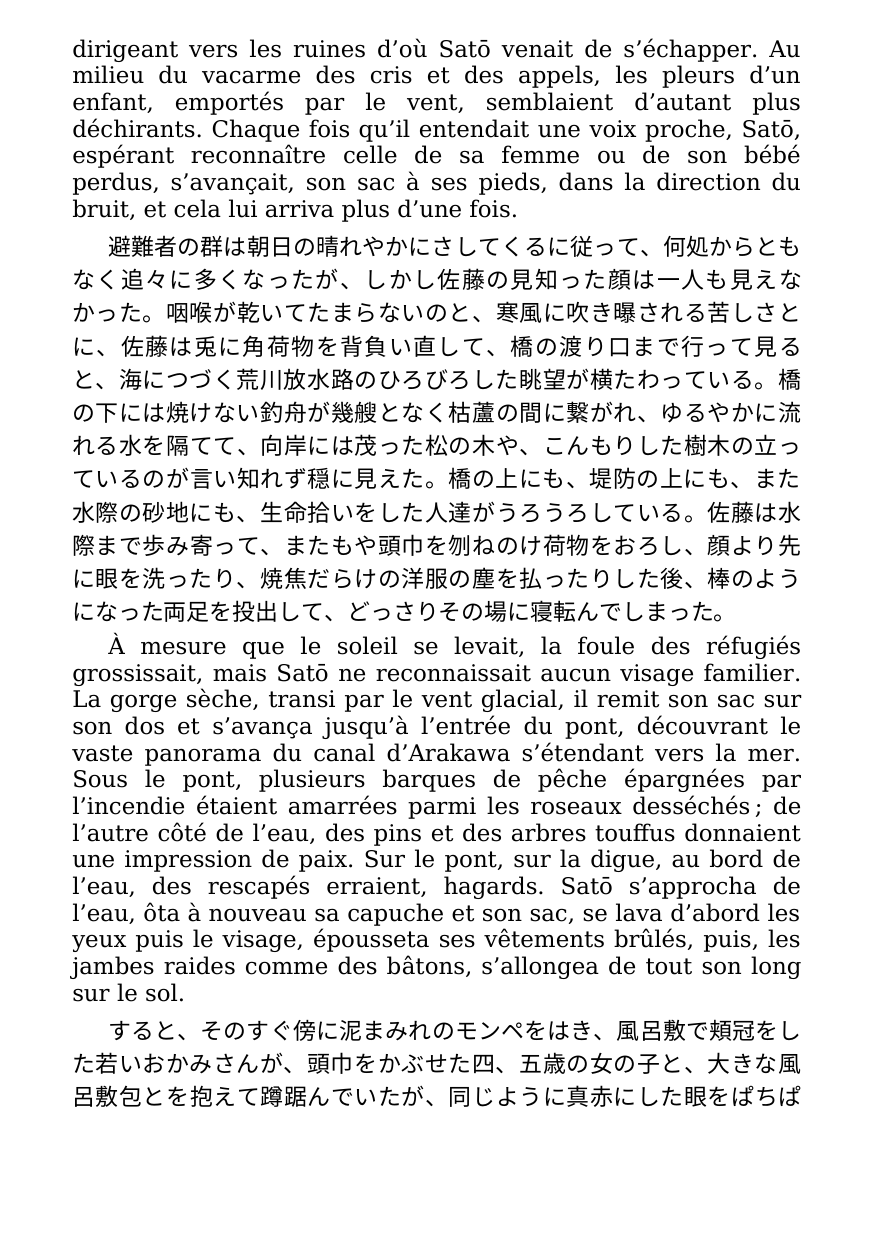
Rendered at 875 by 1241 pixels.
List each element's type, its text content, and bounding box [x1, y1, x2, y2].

text À mesure que le soleil se levait, la foule des réfugiés grossissait, mais Satō ne reconnaissait aucun visage familier. La gorge sèche, transi par le vent glacial, il remit son sac sur son dos et s’avança jusqu’à l’entrée du pont, découvrant le vaste panorama du canal d’Arakawa s’étendant vers la mer. Sous le pont, plusieurs barques de pêche épargnées par l’incendie étaient amarrées parmi les roseaux desséchés ; de l’autre côté de l’eau, des pins et des arbres touffus donnaient une impression de paix. Sur le pont, sur la digue, au bord de l’eau, des rescapés erraient, hagards. Satō s’approcha de l’eau, ôta à nouveau sa capuche et son sac, se lava d’abord les yeux puis le visage, épousseta ses vêtements brûlés, puis, les jambes raides comme des bâtons, s’allongea de tout son long sur le sol. [72, 633, 802, 1007]
text dirigeant vers les ruines d’où Satō venait de s’échapper. Au milieu du vacarme des cris et des appels, les pleurs d’un enfant, emportés par le vent, semblaient d’autant plus déchirants. Chaque fois qu’il entendait une voix proche, Satō, espérant reconnaître celle de sa femme ou de son bébé perdus, s’avançait, son sac à ses pieds, dans la direction du bruit, et cela lui arriva plus d’une fois. [72, 36, 802, 223]
text 避難者の群は朝日の晴れやかにさしてくるに従って、何処からともなく追々に多くなったが、しかし佐藤の見知った顔は一人も見えなかった。咽喉が乾いてたまらないのと、寒風に吹き曝される苦しさとに、佐藤は兎に角荷物を背負い直して、橋の渡り口まで行って見ると、海につづく荒川放水路のひろびろした眺望が横たわっている。橋の下には焼けない釣舟が幾艘となく枯蘆の間に繋がれ、ゆるやかに流れる水を隔てて、向岸には茂った松の木や、こんもりした樹木の立っているのが言い知れず穏に見えた。橋の上にも、堤防の上にも、また水際の砂地にも、生命拾いをした人達がうろうろしている。佐藤は水際まで歩み寄って、またもや頭巾を刎ねのけ荷物をおろし、顔より先に眼を洗ったり、焼焦だらけの洋服の塵を払ったりした後、棒のようになった両足を投出して、どっさりその場に寝転んでしまった。 [72, 229, 802, 627]
text すると、そのすぐ傍に泥まみれのモンペをはき、風呂敷で頬冠をした若いおかみさんが、頭巾をかぶせた四、五歳の女の子と、大きな風呂敷包とを抱えて蹲踞んでいたが、同じように真赤にした眼をぱちぱ [72, 1013, 802, 1112]
